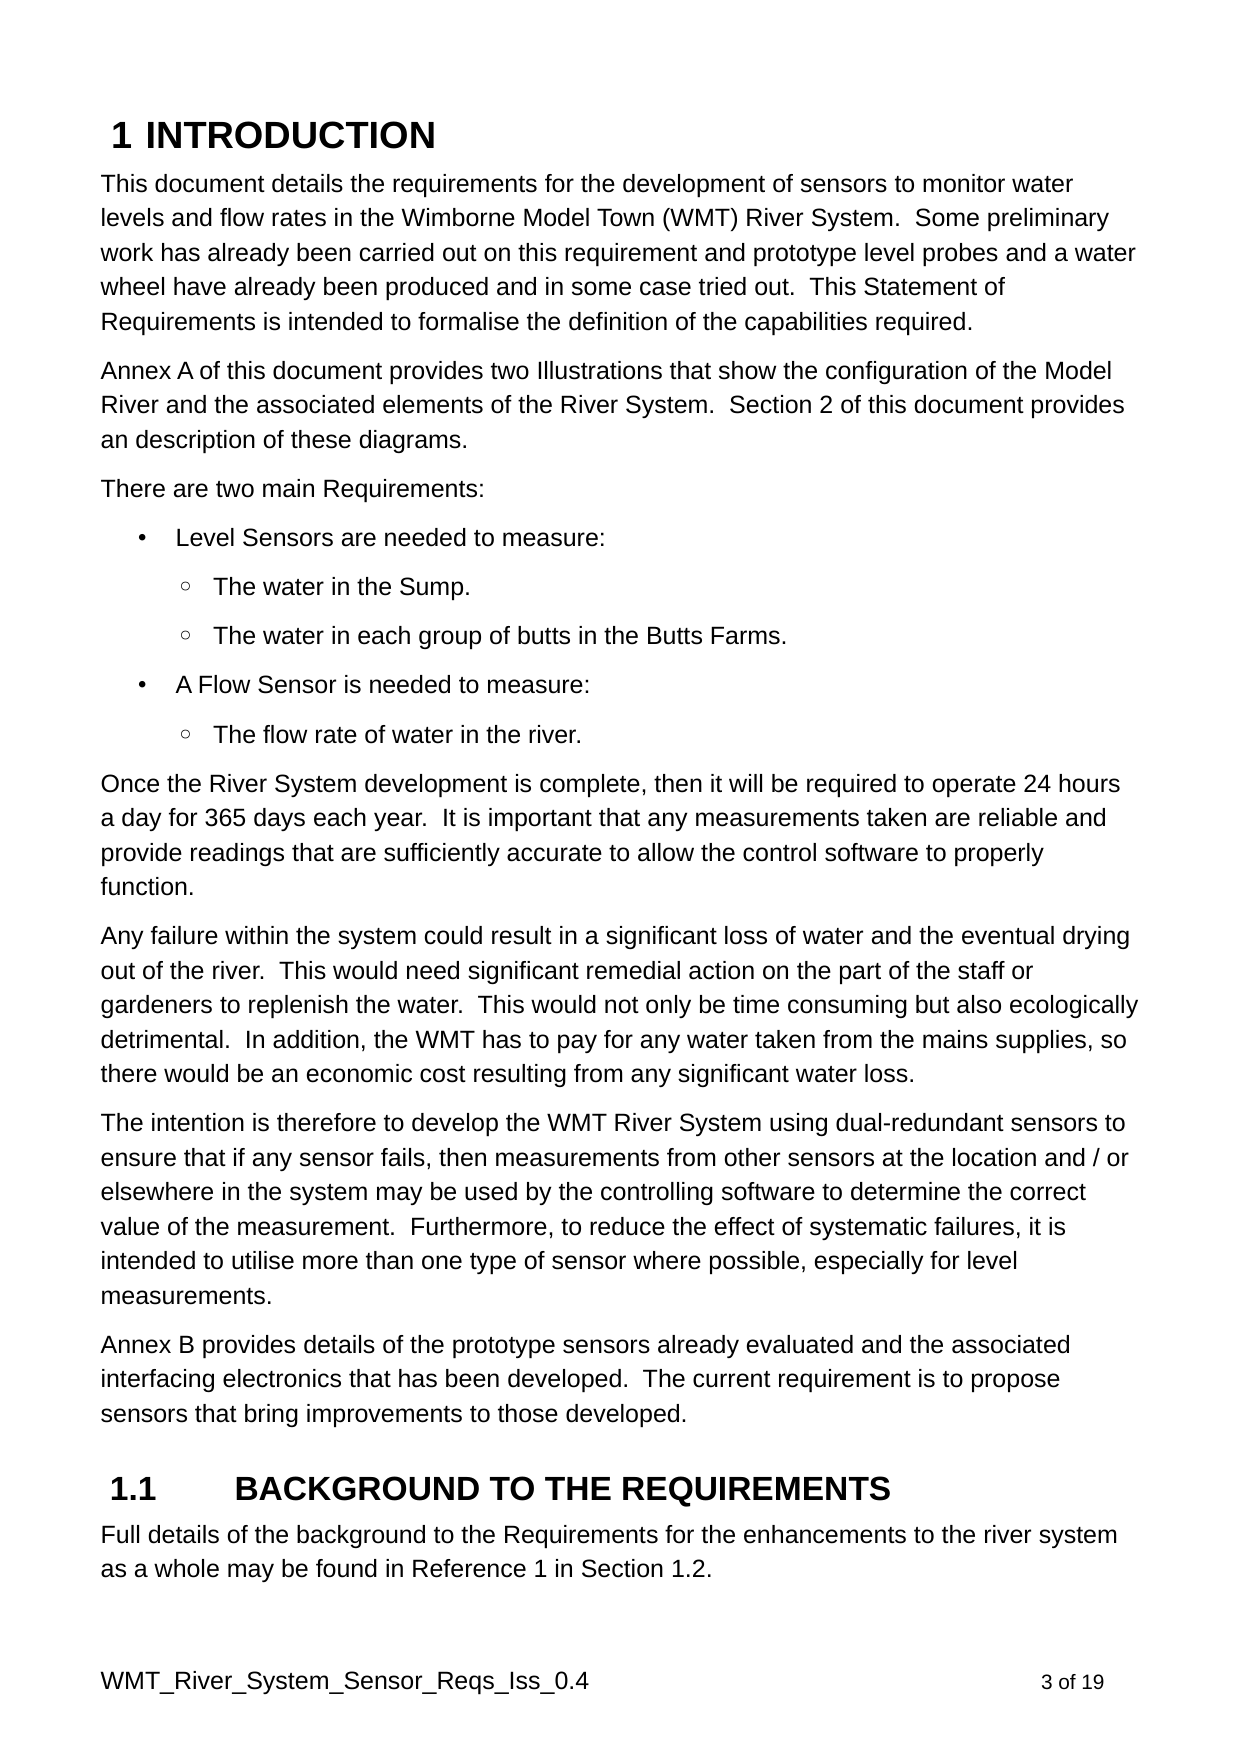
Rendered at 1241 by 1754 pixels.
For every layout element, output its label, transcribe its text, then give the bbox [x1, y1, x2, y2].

list Level Sensors are needed to measure: [138, 523, 1140, 552]
text Annex B provides details of the prototype sensors already evaluated and the associated interfacing electronics that has been developed. The current requirement is to propose sensors that bring improvements to those developed. [100, 1330, 1140, 1427]
text There are two main Requirements: [100, 474, 1140, 503]
text The intention is therefore to develop the WMT River System using dual-redundant sensors to ensure that if any sensor fails, then measurements from other sensors at the location and / or elsewhere in the system may be used by the controlling software to determine the correct value of the measurement. Furthermore, to reduce the effect of systematic failures, it is intended to utilise more than one type of sensor where possible, especially for level measurements. [100, 1108, 1140, 1309]
list The water in each group of butts in the Butts Farms. [175, 621, 1140, 650]
list The water in the Sump. [175, 572, 1140, 601]
list The flow rate of water in the river. [175, 719, 1140, 748]
subtitle BACKGROUND TO THE REQUIREMENTS [100, 1468, 1140, 1507]
text Once the River System development is complete, then it will be required to operate 24 hours a day for 365 days each year. It is important that any measurements taken are reliable and provide readings that are sufficiently accurate to allow the control software to properly function. [100, 769, 1140, 901]
text Any failure within the system could result in a significant loss of water and the eventual drying out of the river. This would need significant remedial action on the part of the staff or gardeners to replenish the water. This would not only be time consuming but also ecologically detrimental. In addition, the WMT has to pay for any water taken from the mains supplies, so there would be an economic cost resulting from any significant water loss. [100, 921, 1140, 1088]
text Full details of the background to the Requirements for the enhancements to the river system as a whole may be found in Reference 1 in Section 1.2. [100, 1520, 1140, 1583]
text This document details the requirements for the development of sensors to monitor water levels and flow rates in the Wimborne Model Town (WMT) River System. Some preliminary work has already been carried out on this requirement and prototype level probes and a water wheel have already been produced and in some case tried out. This Statement of Requirements is intended to formalise the definition of the capabilities required. [100, 169, 1140, 336]
list A Flow Sensor is needed to measure: [138, 670, 1140, 699]
text Annex A of this document provides two Illustrations that show the configuration of the Model River and the associated elements of the River System. Section 2 of this document provides an description of these diagrams. [100, 356, 1140, 453]
subtitle INTRODUCTION [100, 113, 1140, 156]
